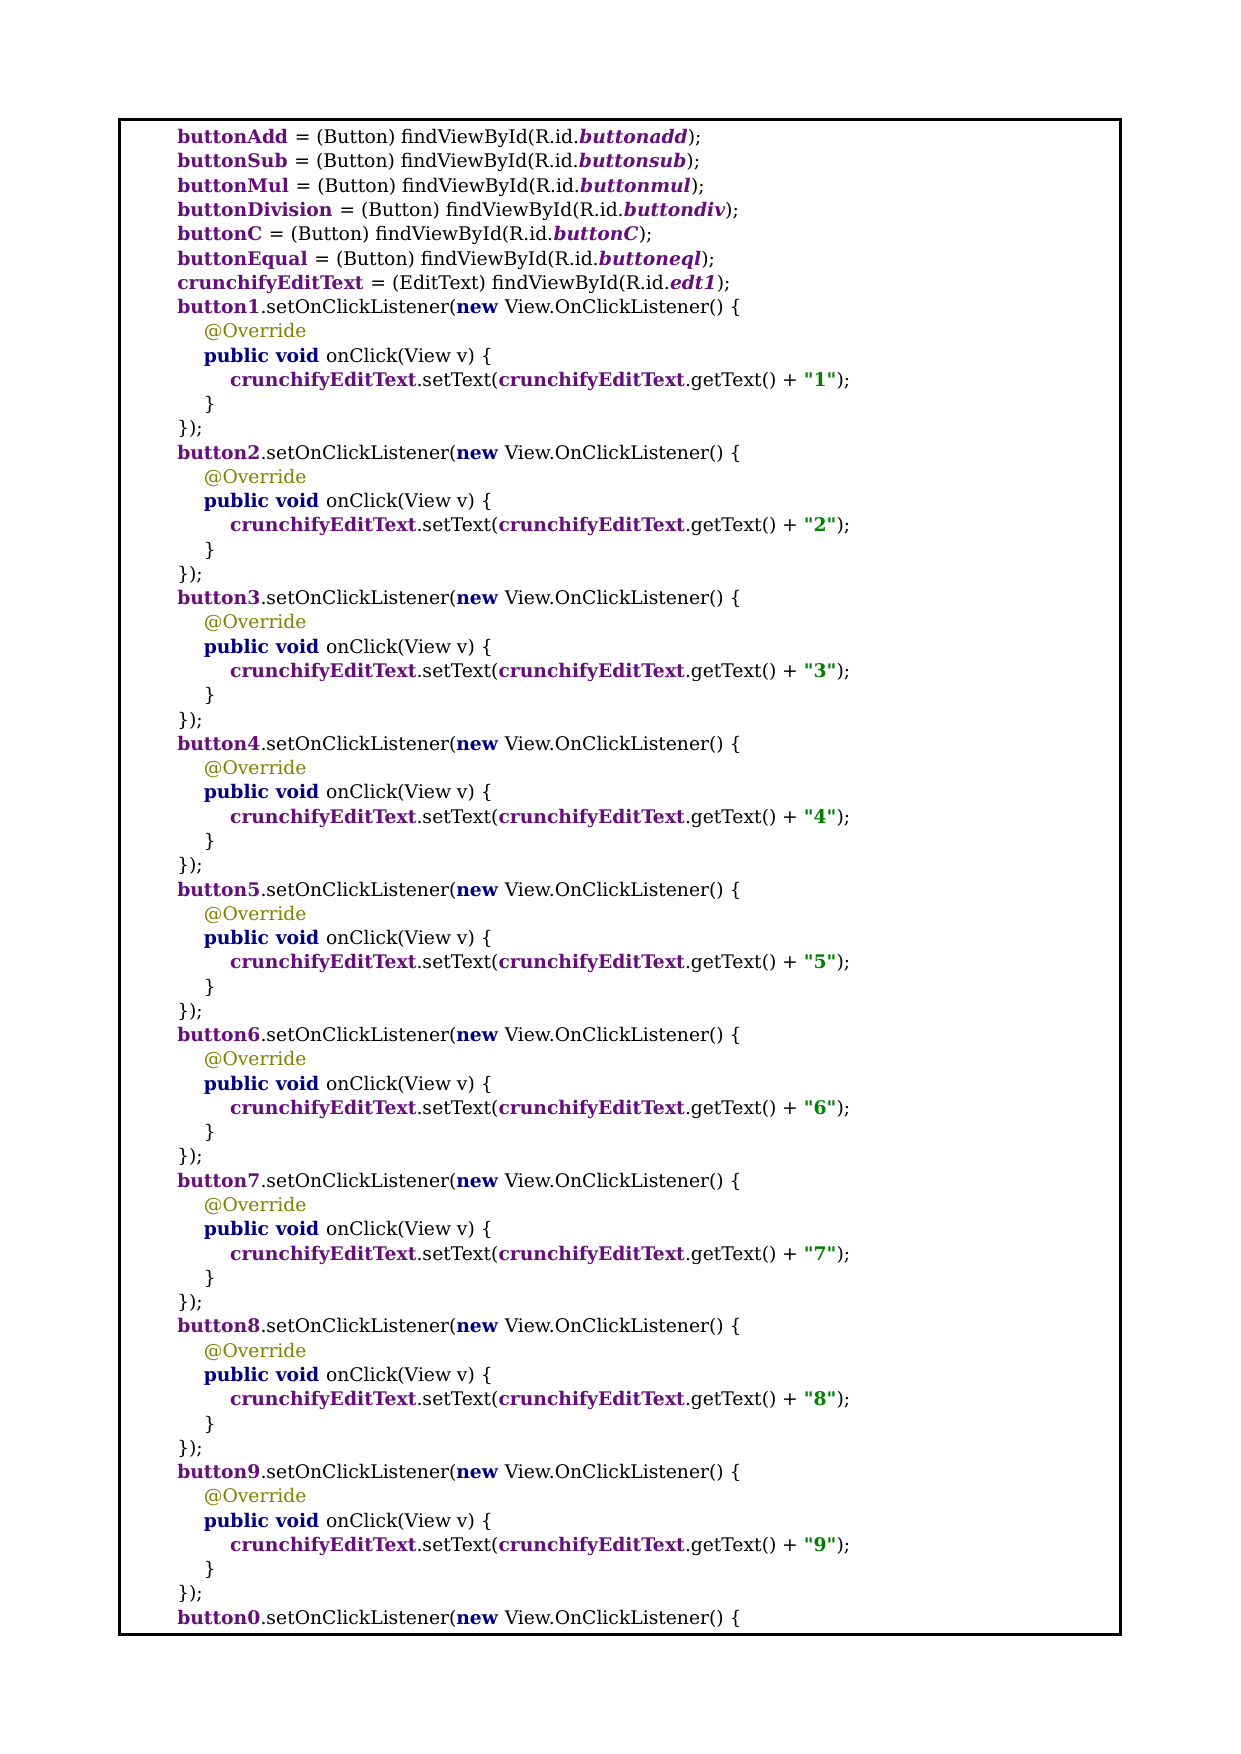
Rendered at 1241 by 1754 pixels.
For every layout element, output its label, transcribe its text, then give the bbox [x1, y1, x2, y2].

text buttonMul = (Button) findViewById(R.id.buttonmul); [124, 173, 1116, 197]
text @Override [124, 609, 1116, 634]
text button8.setOnClickListener(new View.OnClickListener() { [124, 1313, 1116, 1338]
text public void onClick(View v) { [124, 343, 1116, 367]
text buttonDivision = (Button) findViewById(R.id.buttondiv); [124, 197, 1116, 221]
text buttonSub = (Button) findViewById(R.id.buttonsub); [124, 148, 1116, 173]
text }); [124, 852, 1116, 877]
text public void onClick(View v) { [124, 1362, 1116, 1386]
text } [124, 1119, 1116, 1143]
text @Override [124, 1046, 1116, 1071]
text }); [124, 707, 1116, 731]
text public void onClick(View v) { [124, 488, 1116, 512]
text } [124, 1265, 1116, 1289]
text @Override [124, 1483, 1116, 1508]
text }); [124, 1435, 1116, 1459]
text crunchifyEditText.setText(crunchifyEditText.getText() + "3"); [124, 658, 1116, 682]
text } [124, 974, 1116, 998]
text @Override [124, 755, 1116, 779]
text button9.setOnClickListener(new View.OnClickListener() { [124, 1459, 1116, 1483]
text } [124, 1411, 1116, 1435]
text }); [124, 561, 1116, 585]
text crunchifyEditText.setText(crunchifyEditText.getText() + "6"); [124, 1095, 1116, 1119]
text @Override [124, 1192, 1116, 1216]
text } [124, 682, 1116, 707]
text @Override [124, 1338, 1116, 1362]
text } [124, 537, 1116, 561]
text @Override [124, 318, 1116, 343]
text crunchifyEditText.setText(crunchifyEditText.getText() + "4"); [124, 804, 1116, 828]
text }); [124, 998, 1116, 1022]
text button1.setOnClickListener(new View.OnClickListener() { [124, 294, 1116, 318]
text crunchifyEditText.setText(crunchifyEditText.getText() + "7"); [124, 1241, 1116, 1265]
text }); [124, 1143, 1116, 1168]
text }); [124, 1580, 1116, 1605]
text crunchifyEditText.setText(crunchifyEditText.getText() + "2"); [124, 512, 1116, 537]
text button6.setOnClickListener(new View.OnClickListener() { [124, 1022, 1116, 1046]
text button4.setOnClickListener(new View.OnClickListener() { [124, 731, 1116, 755]
text public void onClick(View v) { [124, 779, 1116, 804]
text buttonC = (Button) findViewById(R.id.buttonC); [124, 221, 1116, 246]
text buttonAdd = (Button) findViewById(R.id.buttonadd); [124, 124, 1116, 148]
text public void onClick(View v) { [124, 634, 1116, 658]
text button7.setOnClickListener(new View.OnClickListener() { [124, 1168, 1116, 1192]
text public void onClick(View v) { [124, 1071, 1116, 1095]
text button2.setOnClickListener(new View.OnClickListener() { [124, 440, 1116, 464]
text @Override [124, 464, 1116, 488]
text crunchifyEditText.setText(crunchifyEditText.getText() + "5"); [124, 949, 1116, 974]
text buttonEqual = (Button) findViewById(R.id.buttoneql); [124, 246, 1116, 270]
text button5.setOnClickListener(new View.OnClickListener() { [124, 877, 1116, 901]
text public void onClick(View v) { [124, 1216, 1116, 1241]
text crunchifyEditText.setText(crunchifyEditText.getText() + "9"); [124, 1532, 1116, 1556]
text }); [124, 1289, 1116, 1313]
text crunchifyEditText = (EditText) findViewById(R.id.edt1); [124, 270, 1116, 294]
text } [124, 1556, 1116, 1580]
text } [124, 828, 1116, 852]
text @Override [124, 901, 1116, 925]
text }); [124, 415, 1116, 440]
text } [124, 391, 1116, 415]
text public void onClick(View v) { [124, 1508, 1116, 1532]
text crunchifyEditText.setText(crunchifyEditText.getText() + "1"); [124, 367, 1116, 391]
text button0.setOnClickListener(new View.OnClickListener() { [124, 1605, 1116, 1629]
text crunchifyEditText.setText(crunchifyEditText.getText() + "8"); [124, 1386, 1116, 1411]
text public void onClick(View v) { [124, 925, 1116, 949]
text button3.setOnClickListener(new View.OnClickListener() { [124, 585, 1116, 609]
